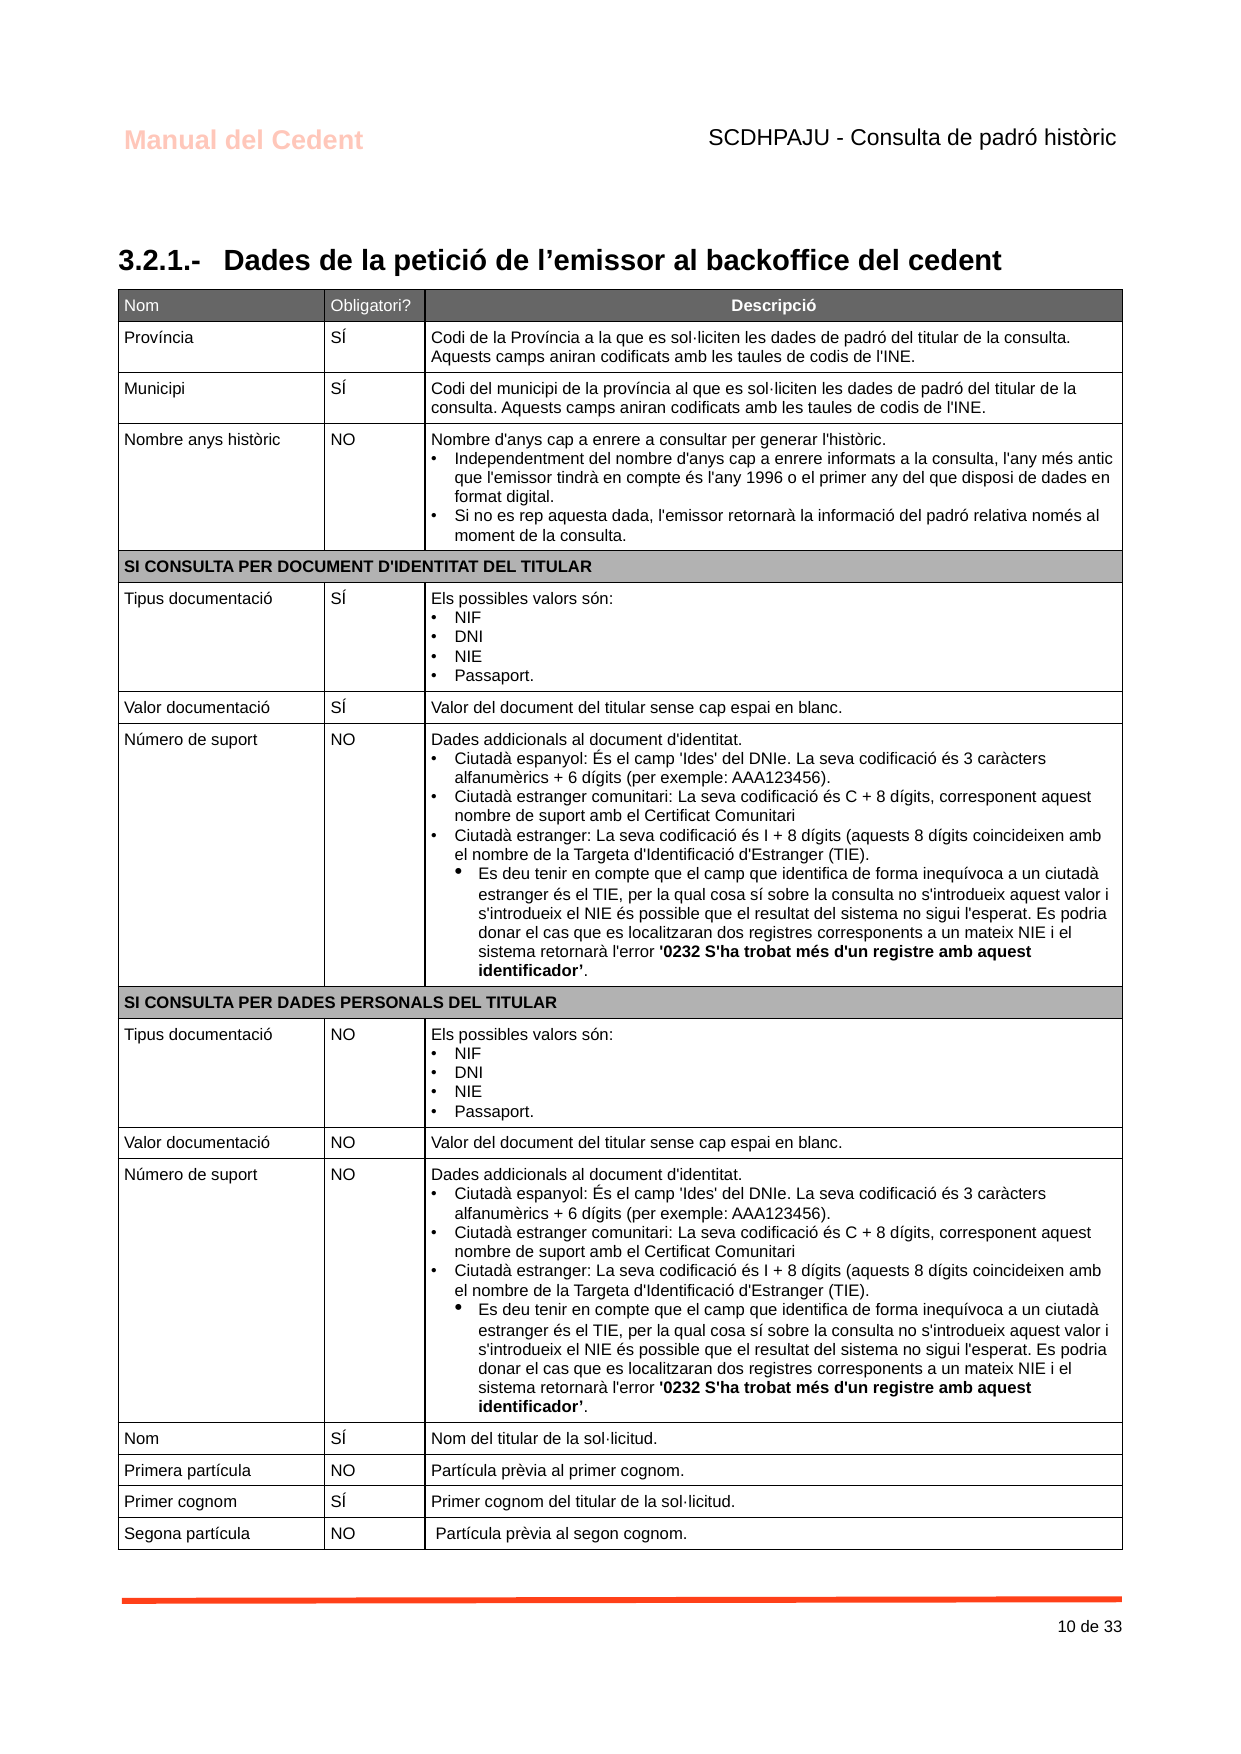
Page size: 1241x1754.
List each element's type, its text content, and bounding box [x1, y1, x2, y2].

table_cell Partícula prèvia al primer cognom. [426, 1455, 1122, 1485]
table_cell Nombre anys històric [119, 424, 324, 550]
table_cell Valor del document del titular sense cap espai en blanc. [426, 692, 1122, 722]
table_cell Els possibles valors són: NIF DNI NIE Passaport. [426, 1019, 1122, 1127]
table_header Descripció [426, 290, 1122, 321]
table_cell NO [325, 1019, 424, 1127]
table_cell SÍ [325, 583, 424, 691]
table_cell NO [325, 1159, 424, 1422]
table_cell SI CONSULTA PER DOCUMENT D'IDENTITAT DEL TITULAR [119, 551, 1122, 582]
table_cell SÍ [325, 373, 424, 423]
table_cell NO [325, 1128, 424, 1158]
table_header Nom [119, 290, 324, 321]
table_cell Província [119, 322, 324, 372]
table_cell Dades addicionals al document d'identitat. Ciutadà espanyol: És el camp 'Ides' del DNIe. La seva codificació és 3 caràcters alfanumèrics + 6 dígits (per exemple: AAA123456). Ciutadà estranger comunitari: La seva codificació és C + 8 dígits, corresponent aquest nombre de suport amb el Certificat Comunitari Ciutadà estranger: La seva codificació és I + 8 dígits (aquests 8 dígits coincideixen amb el nombre de la Targeta d'Identificació d'Estranger (TIE). Es deu tenir en compte que el camp que identifica de forma inequívoca a un ciutadà estranger és el TIE, per la qual cosa sí sobre la consulta no s'introdueix aquest valor i s'introdueix el NIE és possible que el resultat del sistema no sigui l'esperat. Es podria donar el cas que es localitzaran dos registres corresponents a un mateix NIE i el sistema retornarà l'error '0232 S'ha trobat més d'un registre amb aquest identificador’. [426, 1159, 1122, 1422]
subtitle Dades de la petició de l’emissor al backoffice del cedent [118, 243, 1122, 277]
table_cell Els possibles valors són: NIF DNI NIE Passaport. [426, 583, 1122, 691]
table_cell NO [325, 424, 424, 550]
table_cell SÍ [325, 322, 424, 372]
table_cell SÍ [325, 1423, 424, 1453]
table_cell NO [325, 1455, 424, 1485]
table_cell Municipi [119, 373, 324, 423]
table_cell Primer cognom [119, 1486, 324, 1517]
table_cell Valor del document del titular sense cap espai en blanc. [426, 1128, 1122, 1158]
table_cell Dades addicionals al document d'identitat. Ciutadà espanyol: És el camp 'Ides' del DNIe. La seva codificació és 3 caràcters alfanumèrics + 6 dígits (per exemple: AAA123456). Ciutadà estranger comunitari: La seva codificació és C + 8 dígits, corresponent aquest nombre de suport amb el Certificat Comunitari Ciutadà estranger: La seva codificació és I + 8 dígits (aquests 8 dígits coincideixen amb el nombre de la Targeta d'Identificació d'Estranger (TIE). Es deu tenir en compte que el camp que identifica de forma inequívoca a un ciutadà estranger és el TIE, per la qual cosa sí sobre la consulta no s'introdueix aquest valor i s'introdueix el NIE és possible que el resultat del sistema no sigui l'esperat. Es podria donar el cas que es localitzaran dos registres corresponents a un mateix NIE i el sistema retornarà l'error '0232 S'ha trobat més d'un registre amb aquest identificador’. [426, 724, 1122, 986]
table_cell Número de suport [119, 1159, 324, 1422]
table_cell Nom [119, 1423, 324, 1453]
table_cell Codi de la Província a la que es sol·liciten les dades de padró del titular de la consulta. Aquests camps aniran codificats amb les taules de codis de l'INE. [426, 322, 1122, 372]
table_cell Nom del titular de la sol·licitud. [426, 1423, 1122, 1453]
table_cell Codi del municipi de la província al que es sol·liciten les dades de padró del titular de la consulta. Aquests camps aniran codificats amb les taules de codis de l'INE. [426, 373, 1122, 423]
table_cell Primera partícula [119, 1455, 324, 1485]
table_cell Número de suport [119, 724, 324, 986]
table_cell NO [325, 1518, 424, 1548]
table_cell Valor documentació [119, 692, 324, 722]
table_cell Nombre d'anys cap a enrere a consultar per generar l'històric. Independentment del nombre d'anys cap a enrere informats a la consulta, l'any més antic que l'emissor tindrà en compte és l'any 1996 o el primer any del que disposi de dades en format digital. Si no es rep aquesta dada, l'emissor retornarà la informació del padró relativa només al moment de la consulta. [426, 424, 1122, 550]
table_header Obligatori? [325, 290, 424, 321]
table_cell Tipus documentació [119, 1019, 324, 1127]
table_cell Partícula prèvia al segon cognom. [426, 1518, 1122, 1548]
table_cell Primer cognom del titular de la sol·licitud. [426, 1486, 1122, 1517]
table_cell SÍ [325, 692, 424, 722]
table_cell NO [325, 724, 424, 986]
table_cell Valor documentació [119, 1128, 324, 1158]
table_cell SI CONSULTA PER DADES PERSONALS DEL TITULAR [119, 987, 1122, 1018]
table_cell Tipus documentació [119, 583, 324, 691]
table_cell SÍ [325, 1486, 424, 1517]
table_cell Segona partícula [119, 1518, 324, 1548]
